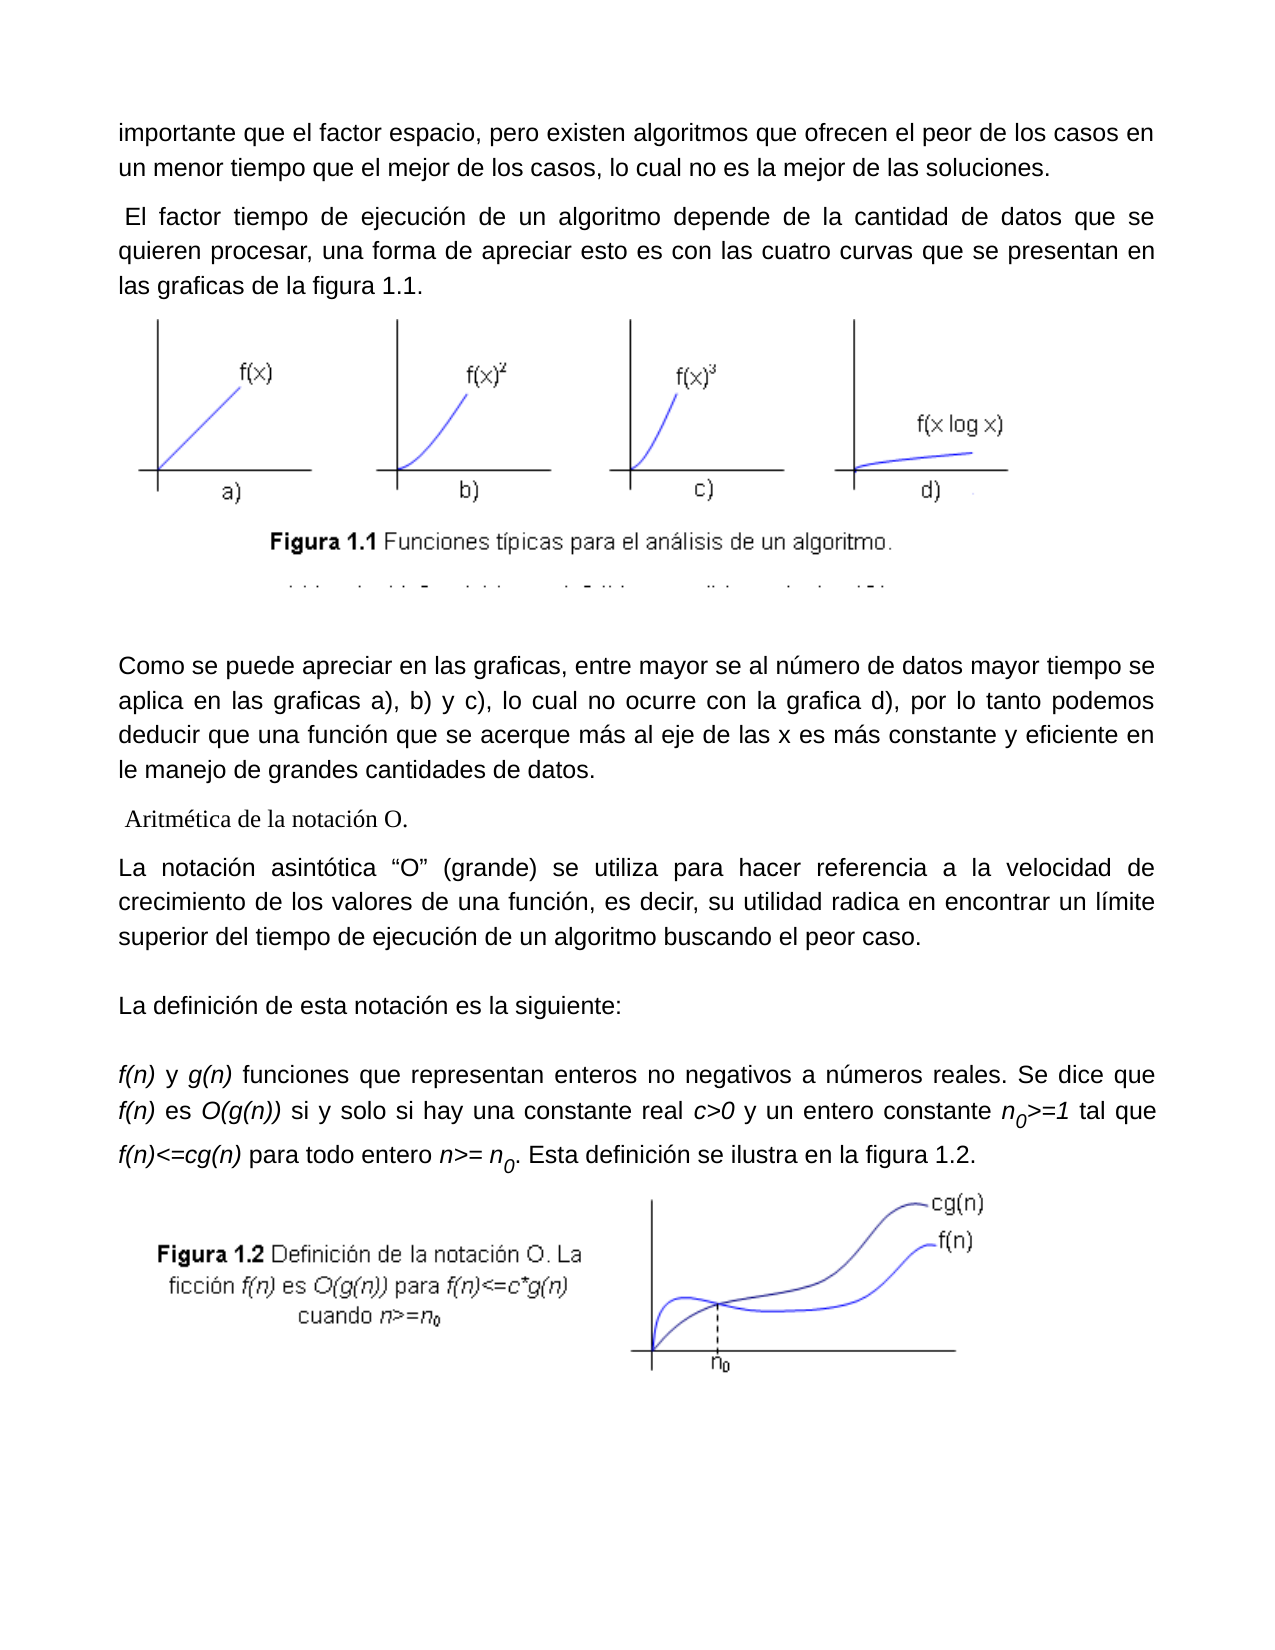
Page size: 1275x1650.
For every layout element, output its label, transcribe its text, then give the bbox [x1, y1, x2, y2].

picture [137, 319, 1032, 597]
table_header [134, 320, 138, 348]
text La notación asintótica “O” (grande) se utiliza para hacer referencia a la velocidad de crecimiento de los valores de una función, es decir, su utilidad radica en encontrar un límite superior del tiempo de ejecución de un algoritmo buscando el peor caso. [118, 853, 1157, 950]
table_cell [118, 349, 134, 377]
text El factor tiempo de ejecución de un algoritmo depende de la cantidad de datos que se quieren procesar, una forma de apreciar esto es con las cuatro curvas que se presentan en las graficas de la figura 1.1. [118, 202, 1157, 299]
text f(n) y g(n) funciones que representan enteros no negativos a números reales. Se dice que f(n) es O(g(n)) si y solo si hay una constante real c>0 y un entero constante n0>=1 tal que f(n)<=cg(n) para todo entero n>= n0. Esta definición se ilustra en la figura 1.2. [118, 1059, 1157, 1177]
picture [118, 1185, 1008, 1385]
text Aritmética de la notación O. [118, 804, 1157, 832]
table_cell [134, 349, 138, 377]
table_header [118, 320, 134, 348]
text Como se puede apreciar en las graficas, entre mayor se al número de datos mayor tiempo se aplica en las graficas a), b) y c), lo cual no ocurre con la grafica d), por lo tanto podemos deducir que una función que se acerque más al eje de las x es más constante y eficiente en le manejo de grandes cantidades de datos. [118, 651, 1157, 783]
text importante que el factor espacio, pero existen algoritmos que ofrecen el peor de los casos en un menor tiempo que el mejor de los casos, lo cual no es la mejor de las soluciones. [118, 118, 1157, 181]
text La definición de esta notación es la siguiente: [118, 991, 1157, 1019]
